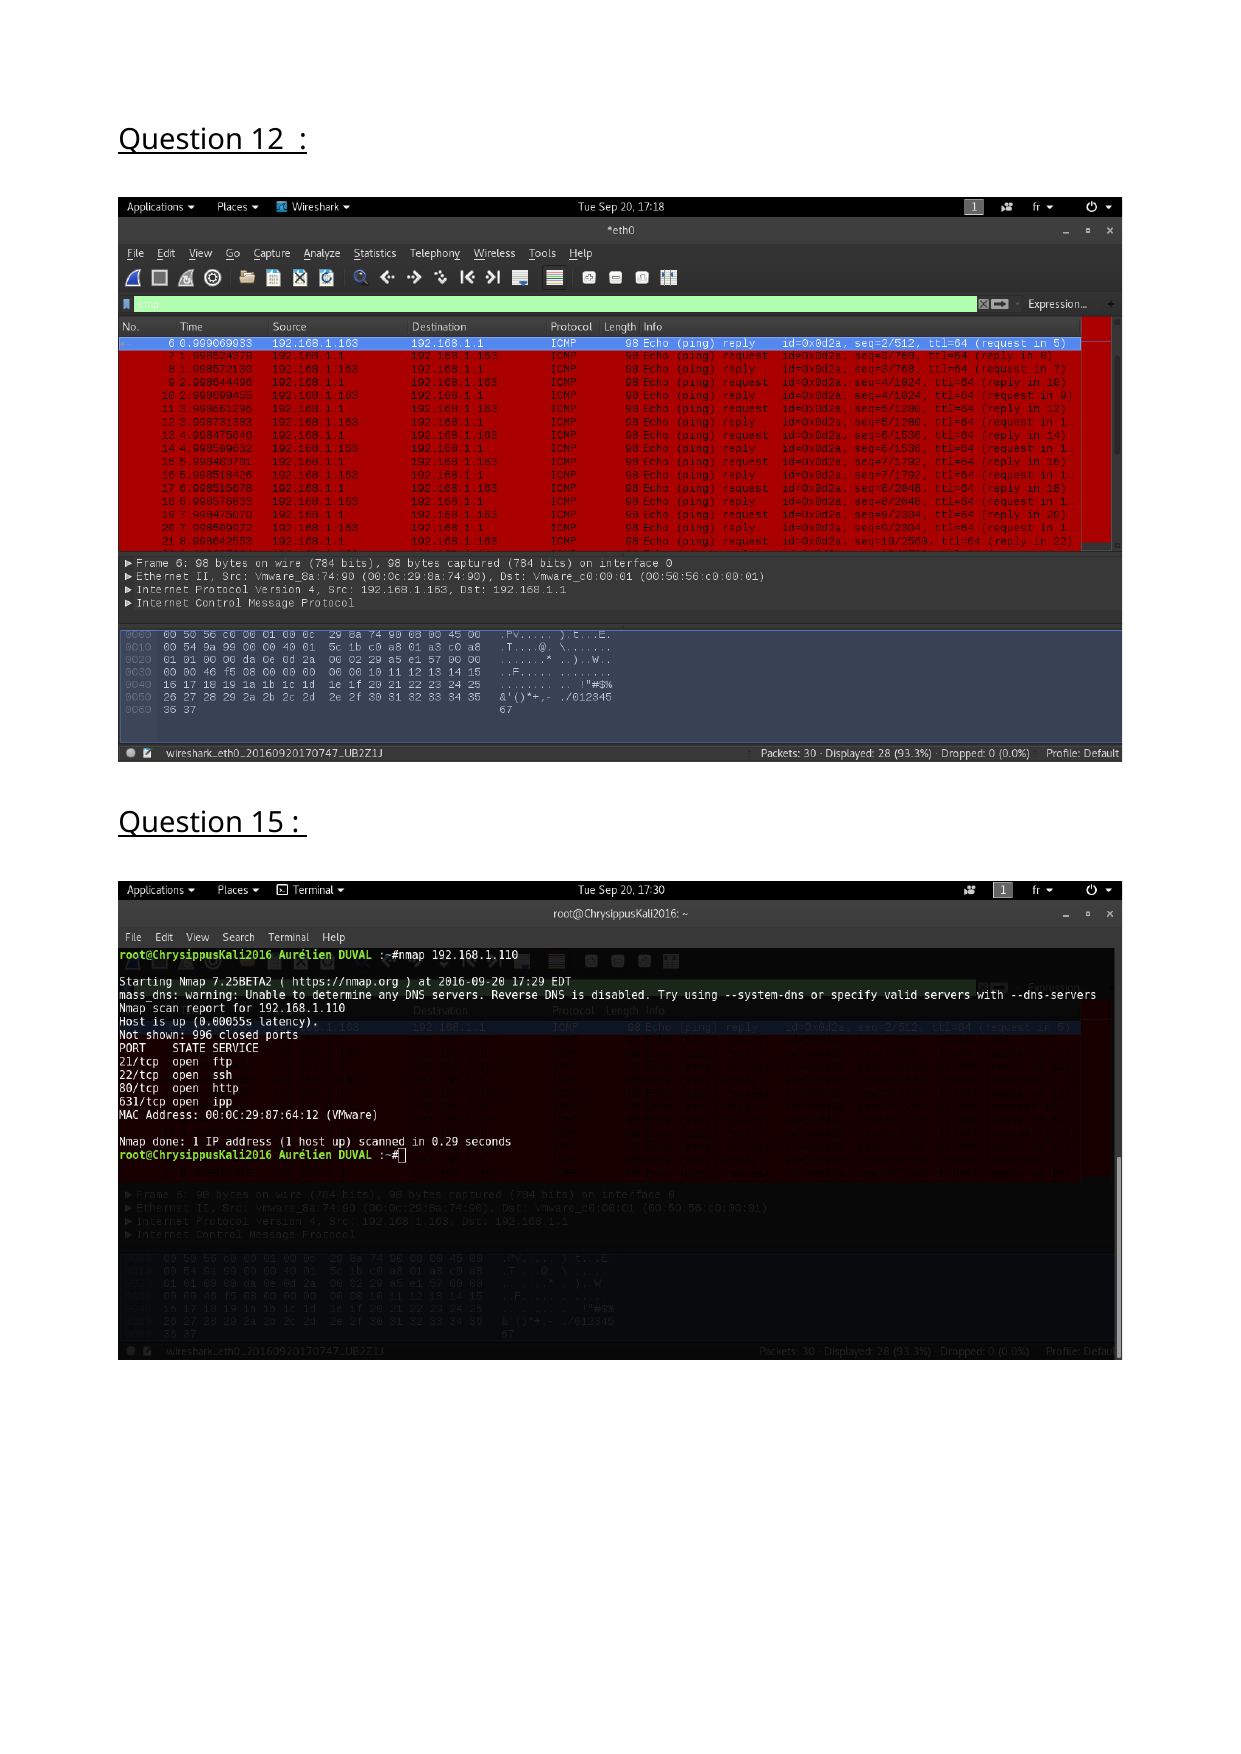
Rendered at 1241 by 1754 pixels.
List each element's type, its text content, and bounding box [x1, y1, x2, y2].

picture [118, 881, 1123, 1360]
text Question 12 : [118, 118, 1122, 158]
picture [118, 197, 1123, 762]
text Question 15 : [118, 802, 1122, 841]
